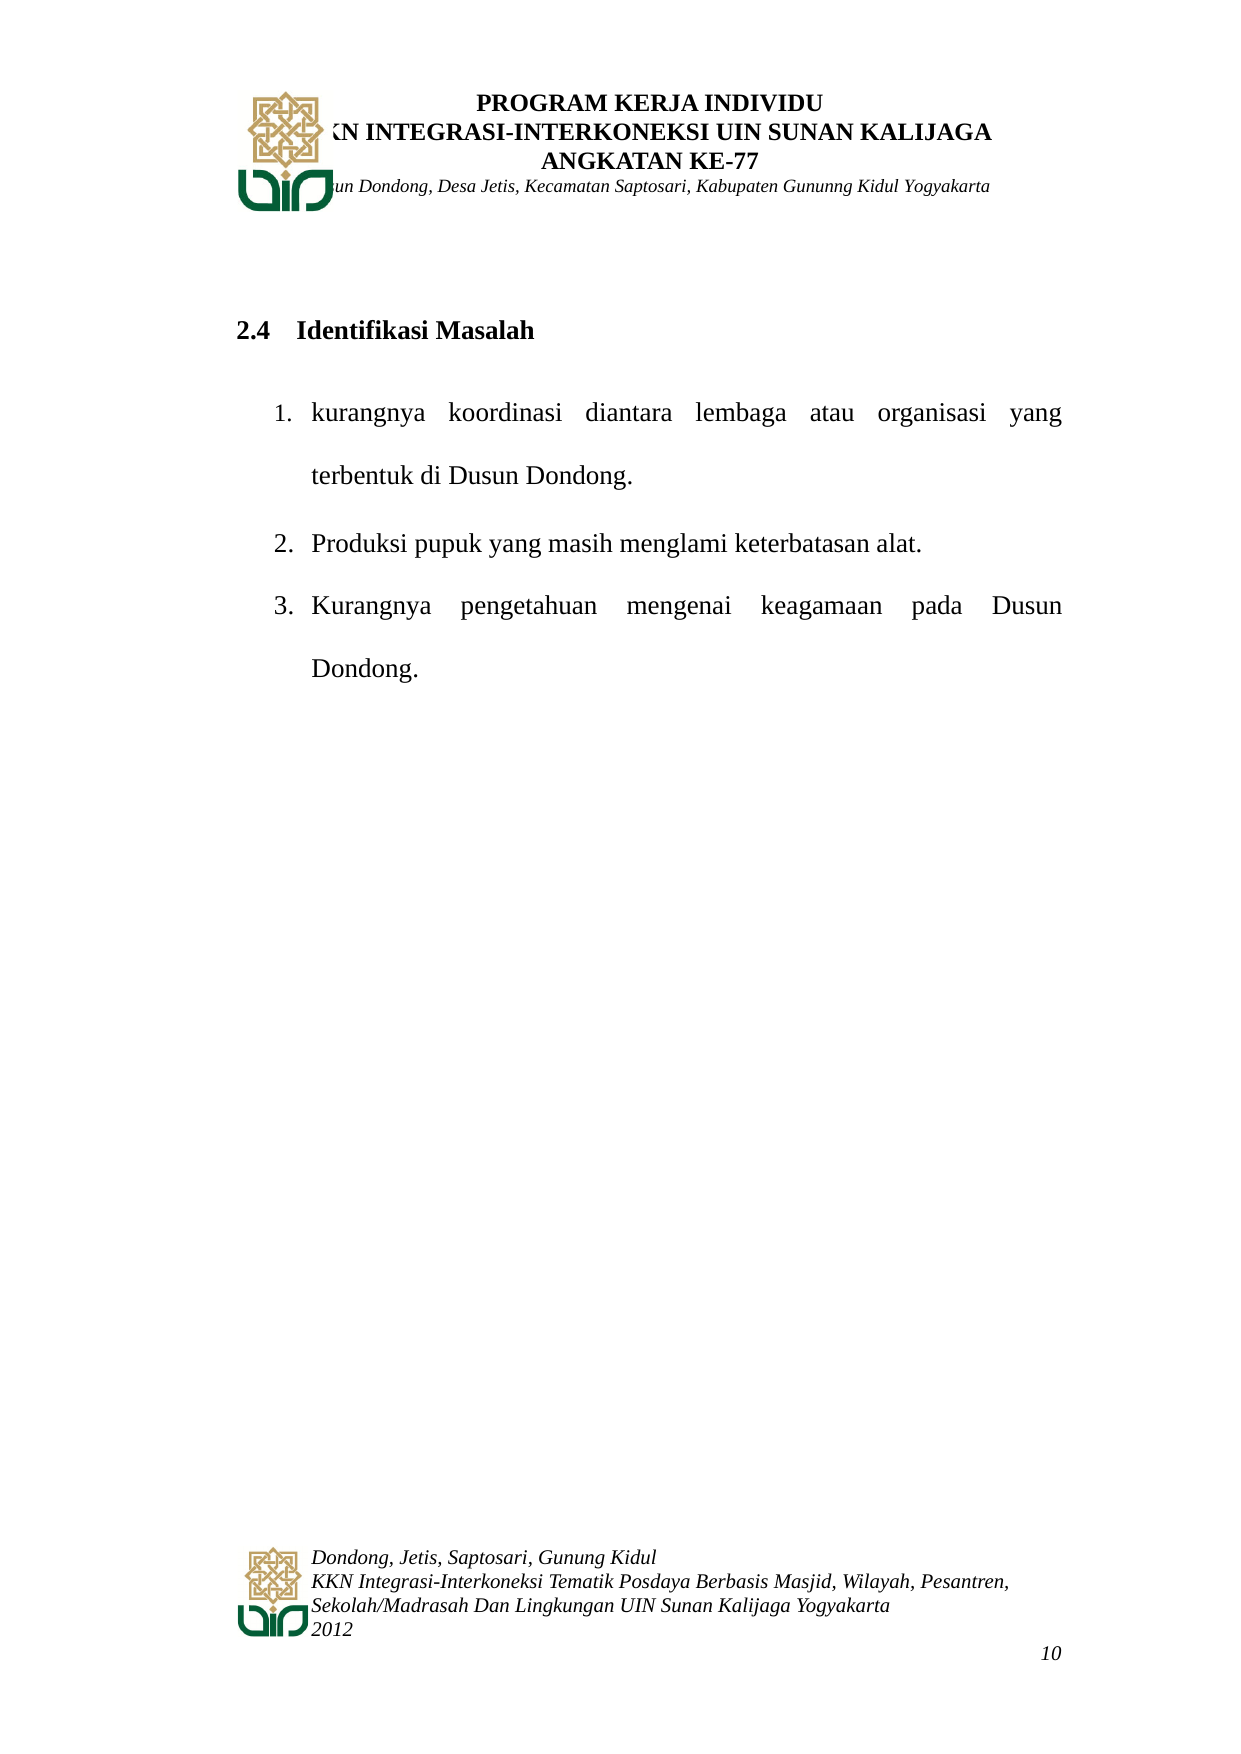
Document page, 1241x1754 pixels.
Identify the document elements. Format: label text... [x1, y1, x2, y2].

list Kurangnya pengetahuan mengenai keagamaan pada Dusun Dondong. [274, 589, 1063, 683]
list kurangnya koordinasi diantara lembaga atau organisasi yang terbentuk di Dusun Dondong. [274, 397, 1063, 490]
list Produksi pupuk yang masih menglami keterbatasan alat. [274, 527, 1063, 558]
subtitle Identifikasi Masalah [236, 314, 1063, 346]
picture [237, 90, 334, 212]
picture [237, 1546, 309, 1637]
